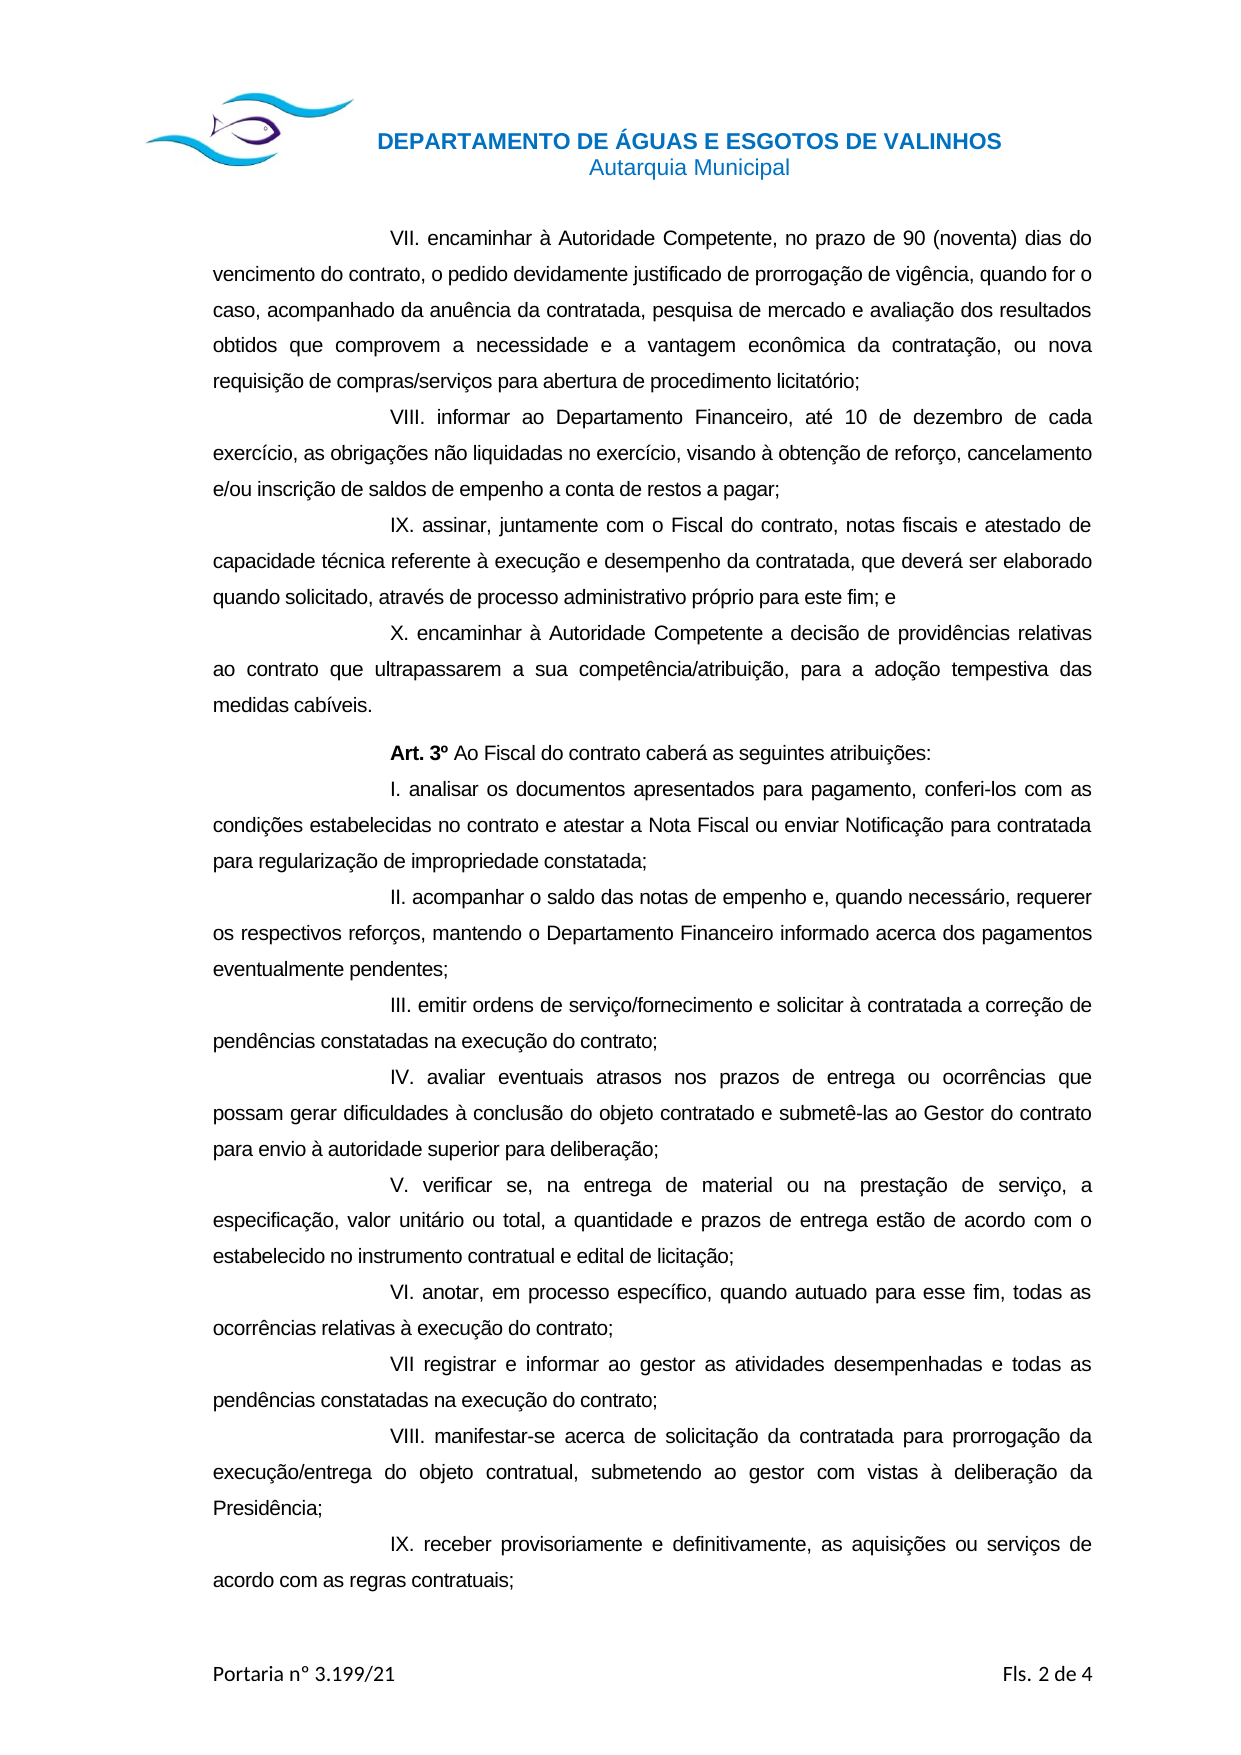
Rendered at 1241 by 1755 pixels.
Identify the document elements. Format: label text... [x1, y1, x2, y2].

text VII registrar e informar ao gestor as atividades desempenhadas e todas as pendências constatadas na execução do contrato; [213, 1352, 1093, 1412]
text V. verificar se, na entrega de material ou na prestação de serviço, a especificação, valor unitário ou total, a quantidade e prazos de entrega estão de acordo com o estabelecido no instrumento contratual e edital de licitação; [213, 1172, 1093, 1268]
text IX. assinar, juntamente com o Fiscal do contrato, notas fiscais e atestado de capacidade técnica referente à execução e desempenho da contratada, que deverá ser elaborado quando solicitado, através de processo administrativo próprio para este fim; e [213, 513, 1093, 609]
text VII. encaminhar à Autoridade Competente, no prazo de 90 (noventa) dias do vencimento do contrato, o pedido devidamente justificado de prorrogação de vigência, quando for o caso, acompanhado da anuência da contratada, pesquisa de mercado e avaliação dos resultados obtidos que comprovem a necessidade e a vantagem econômica da contratação, ou nova requisição de compras/serviços para abertura de procedimento licitatório; [213, 226, 1093, 393]
text VIII. informar ao Departamento Financeiro, até 10 de dezembro de cada exercício, as obrigações não liquidadas no exercício, visando à obtenção de reforço, cancelamento e/ou inscrição de saldos de empenho a conta de restos a pagar; [213, 405, 1093, 501]
text Art. 3º Ao Fiscal do contrato caberá as seguintes atribuições: [213, 741, 1093, 765]
text VI. anotar, em processo específico, quando autuado para esse fim, todas as ocorrências relativas à execução do contrato; [213, 1280, 1093, 1340]
text X. encaminhar à Autoridade Competente a decisão de providências relativas ao contrato que ultrapassarem a sua competência/atribuição, para a adoção tempestiva das medidas cabíveis. [213, 621, 1093, 717]
text IX. receber provisoriamente e definitivamente, as aquisições ou serviços de acordo com as regras contratuais; [213, 1532, 1093, 1592]
text I. analisar os documentos apresentados para pagamento, conferi-los com as condições estabelecidas no contrato e atestar a Nota Fiscal ou enviar Notificação para contratada para regularização de impropriedade constatada; [213, 777, 1093, 873]
text II. acompanhar o saldo das notas de empenho e, quando necessário, requerer os respectivos reforços, mantendo o Departamento Financeiro informado acerca dos pagamentos eventualmente pendentes; [213, 885, 1093, 981]
text IV. avaliar eventuais atrasos nos prazos de entrega ou ocorrências que possam gerar dificuldades à conclusão do objeto contratado e submetê-las ao Gestor do contrato para envio à autoridade superior para deliberação; [213, 1064, 1093, 1160]
text VIII. manifestar-se acerca de solicitação da contratada para prorrogação da execução/entrega do objeto contratual, submetendo ao gestor com vistas à deliberação da Presidência; [213, 1424, 1093, 1520]
text III. emitir ordens de serviço/fornecimento e solicitar à contratada a correção de pendências constatadas na execução do contrato; [213, 993, 1093, 1053]
